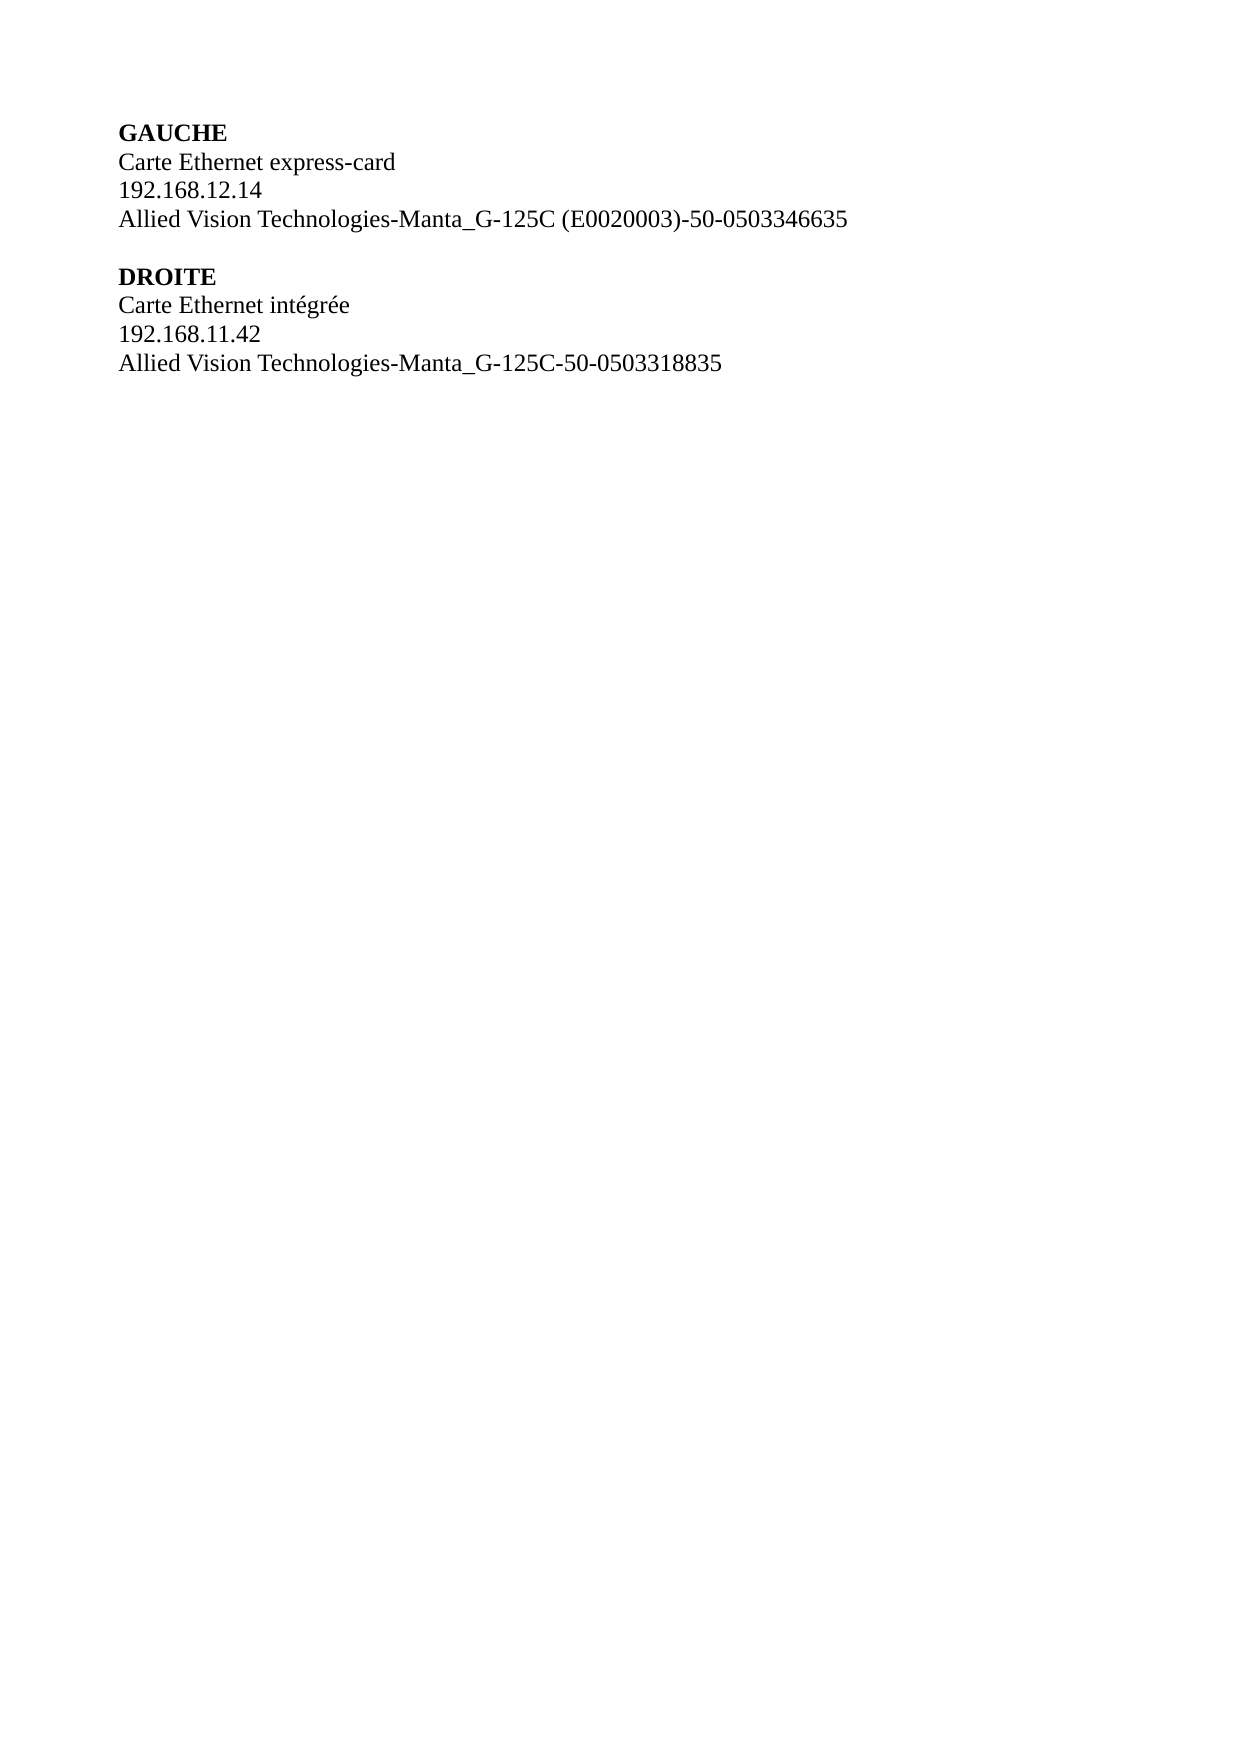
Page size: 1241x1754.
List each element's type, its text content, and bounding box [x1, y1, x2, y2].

text Allied Vision Technologies-Manta_G-125C (E0020003)-50-0503346635 [118, 204, 1122, 233]
text 192.168.11.42 [118, 319, 1122, 348]
text DROITE [118, 262, 1122, 291]
text Carte Ethernet express-card [118, 147, 1122, 176]
text Allied Vision Technologies-Manta_G-125C-50-0503318835 [118, 348, 1122, 377]
text Carte Ethernet intégrée [118, 291, 1122, 319]
text 192.168.12.14 [118, 176, 1122, 204]
text GAUCHE [118, 118, 1122, 147]
